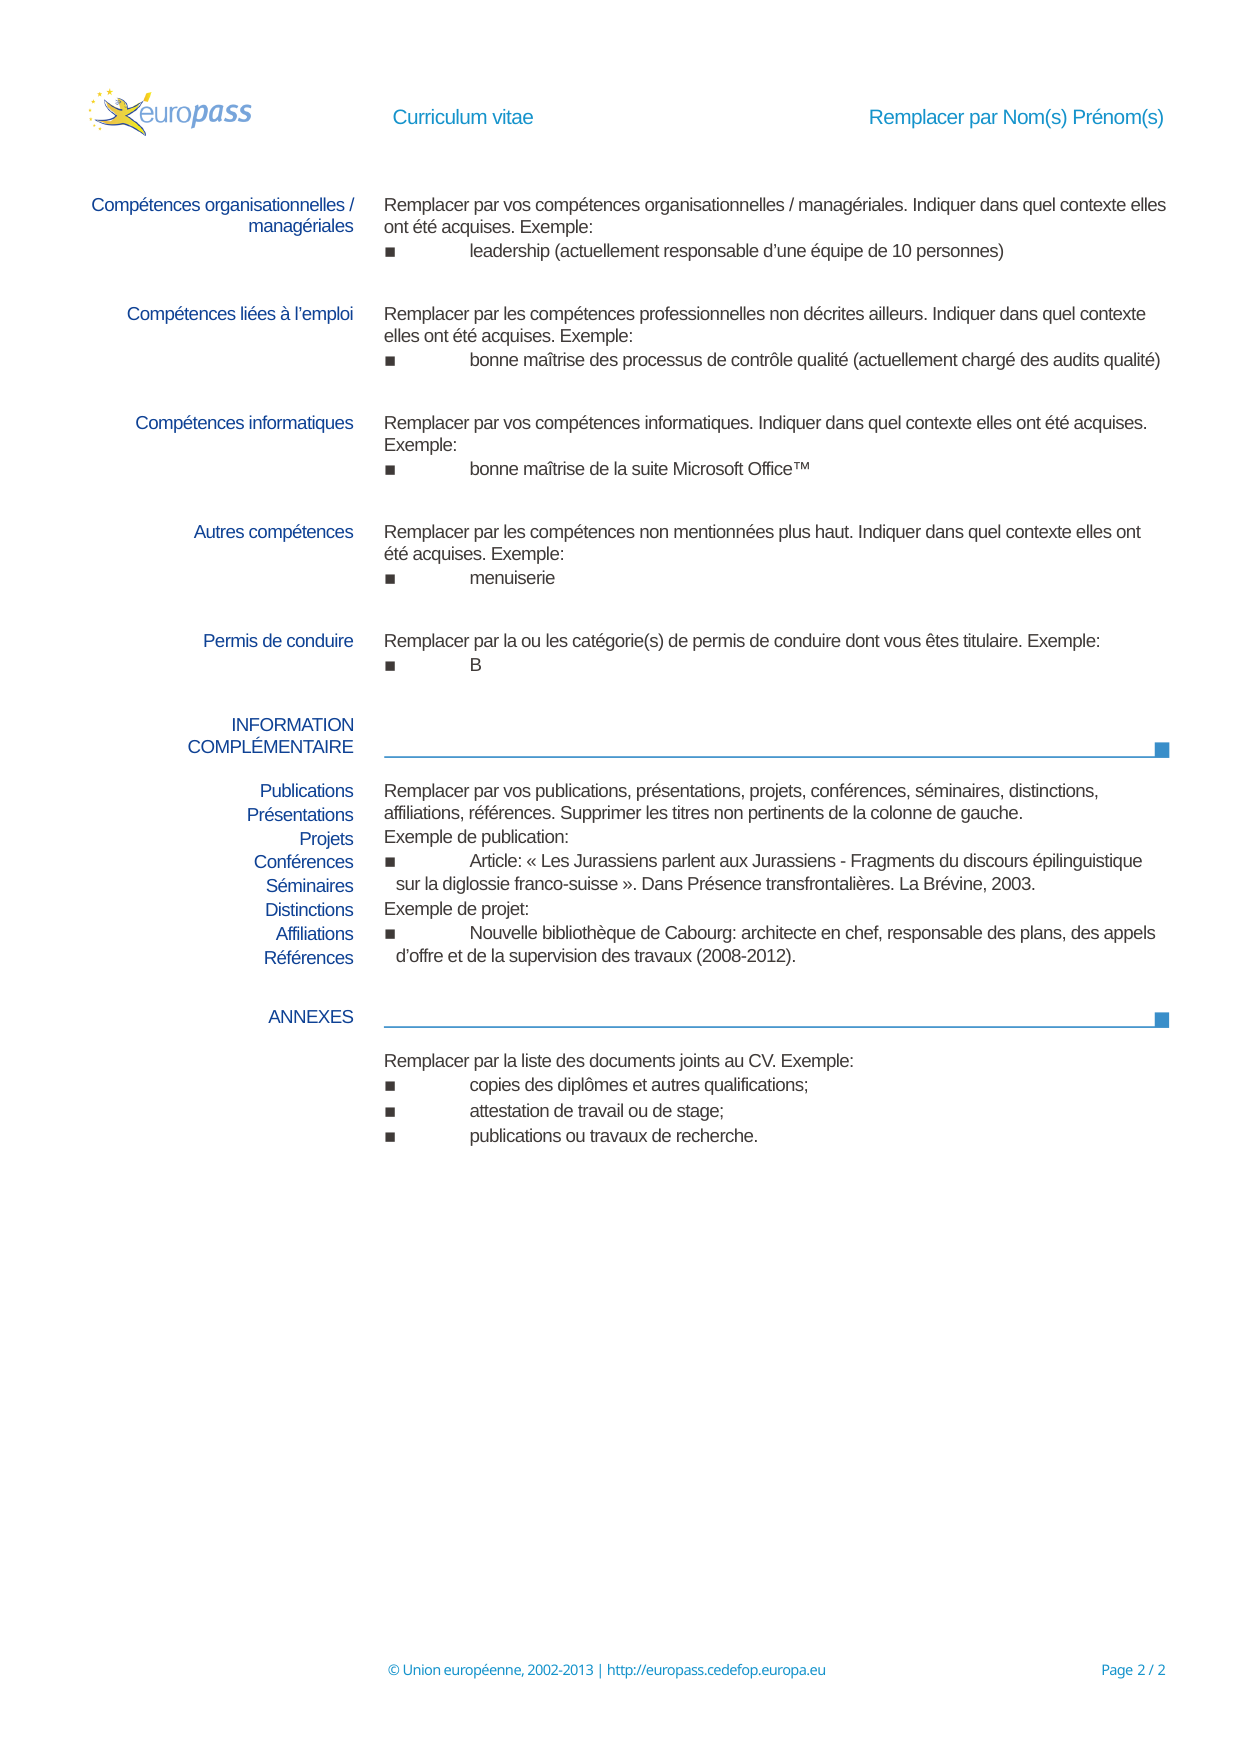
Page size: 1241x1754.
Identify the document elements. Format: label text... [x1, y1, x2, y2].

table_header ANNEXES [89, 1006, 384, 1027]
table_header Compétences organisationnelles / managériales [89, 191, 384, 263]
table_header Remplacer par vos compétences informatiques. Indiquer dans quel contexte elles ont été acquises. Exemple: bonne maîtrise de la suite Microsoft Office™ [384, 409, 1169, 481]
picture [383, 1012, 1170, 1028]
picture [88, 88, 252, 136]
table_header Publications Présentations Projets Conférences Séminaires Distinctions Affiliations Références [89, 777, 384, 969]
table_header [89, 1047, 384, 1148]
table_header Remplacer par vos compétences organisationnelles / managériales. Indiquer dans quel contexte elles ont été acquises. Exemple: leadership (actuellement responsable d’une équipe de 10 personnes) [384, 191, 1169, 263]
table_header Compétences informatiques [89, 409, 384, 481]
table_header Remplacer par les compétences professionnelles non décrites ailleurs. Indiquer dans quel contexte elles ont été acquises. Exemple: bonne maîtrise des processus de contrôle qualité (actuellement chargé des audits qualité) [384, 300, 1169, 372]
picture [384, 742, 1170, 758]
table_header Compétences liées à l’emploi [89, 300, 384, 372]
table_header Remplacer par la ou les catégorie(s) de permis de conduire dont vous êtes titulaire. Exemple: B [384, 627, 1169, 677]
table_header Remplacer par la liste des documents joints au CV. Exemple: copies des diplômes et autres qualifications; attestation de travail ou de stage; publications ou travaux de recherche. [384, 1047, 1169, 1148]
table_header INFORMATION COMPLÉMENTAIRE [89, 714, 384, 757]
table_header Autres compétences [89, 518, 384, 590]
table_header Permis de conduire [89, 627, 384, 677]
table_header [384, 1006, 1169, 1012]
table_header Remplacer par les compétences non mentionnées plus haut. Indiquer dans quel contexte elles ont été acquises. Exemple: menuiserie [384, 518, 1169, 590]
table_header Remplacer par vos publications, présentations, projets, conférences, séminaires, distinctions, affiliations, références. Supprimer les titres non pertinents de la colonne de gauche. Exemple de publication: Article: « Les Jurassiens parlent aux Jurassiens - Fragments du discours épilinguistique sur la diglossie franco-suisse ». Dans Présence transfrontalières. La Brévine, 2003. Exemple de projet: Nouvelle bibliothèque de Cabourg: architecte en chef, responsable des plans, des appels d’offre et de la supervision des travaux (2008-2012). [384, 777, 1169, 969]
table_header [384, 714, 1169, 742]
